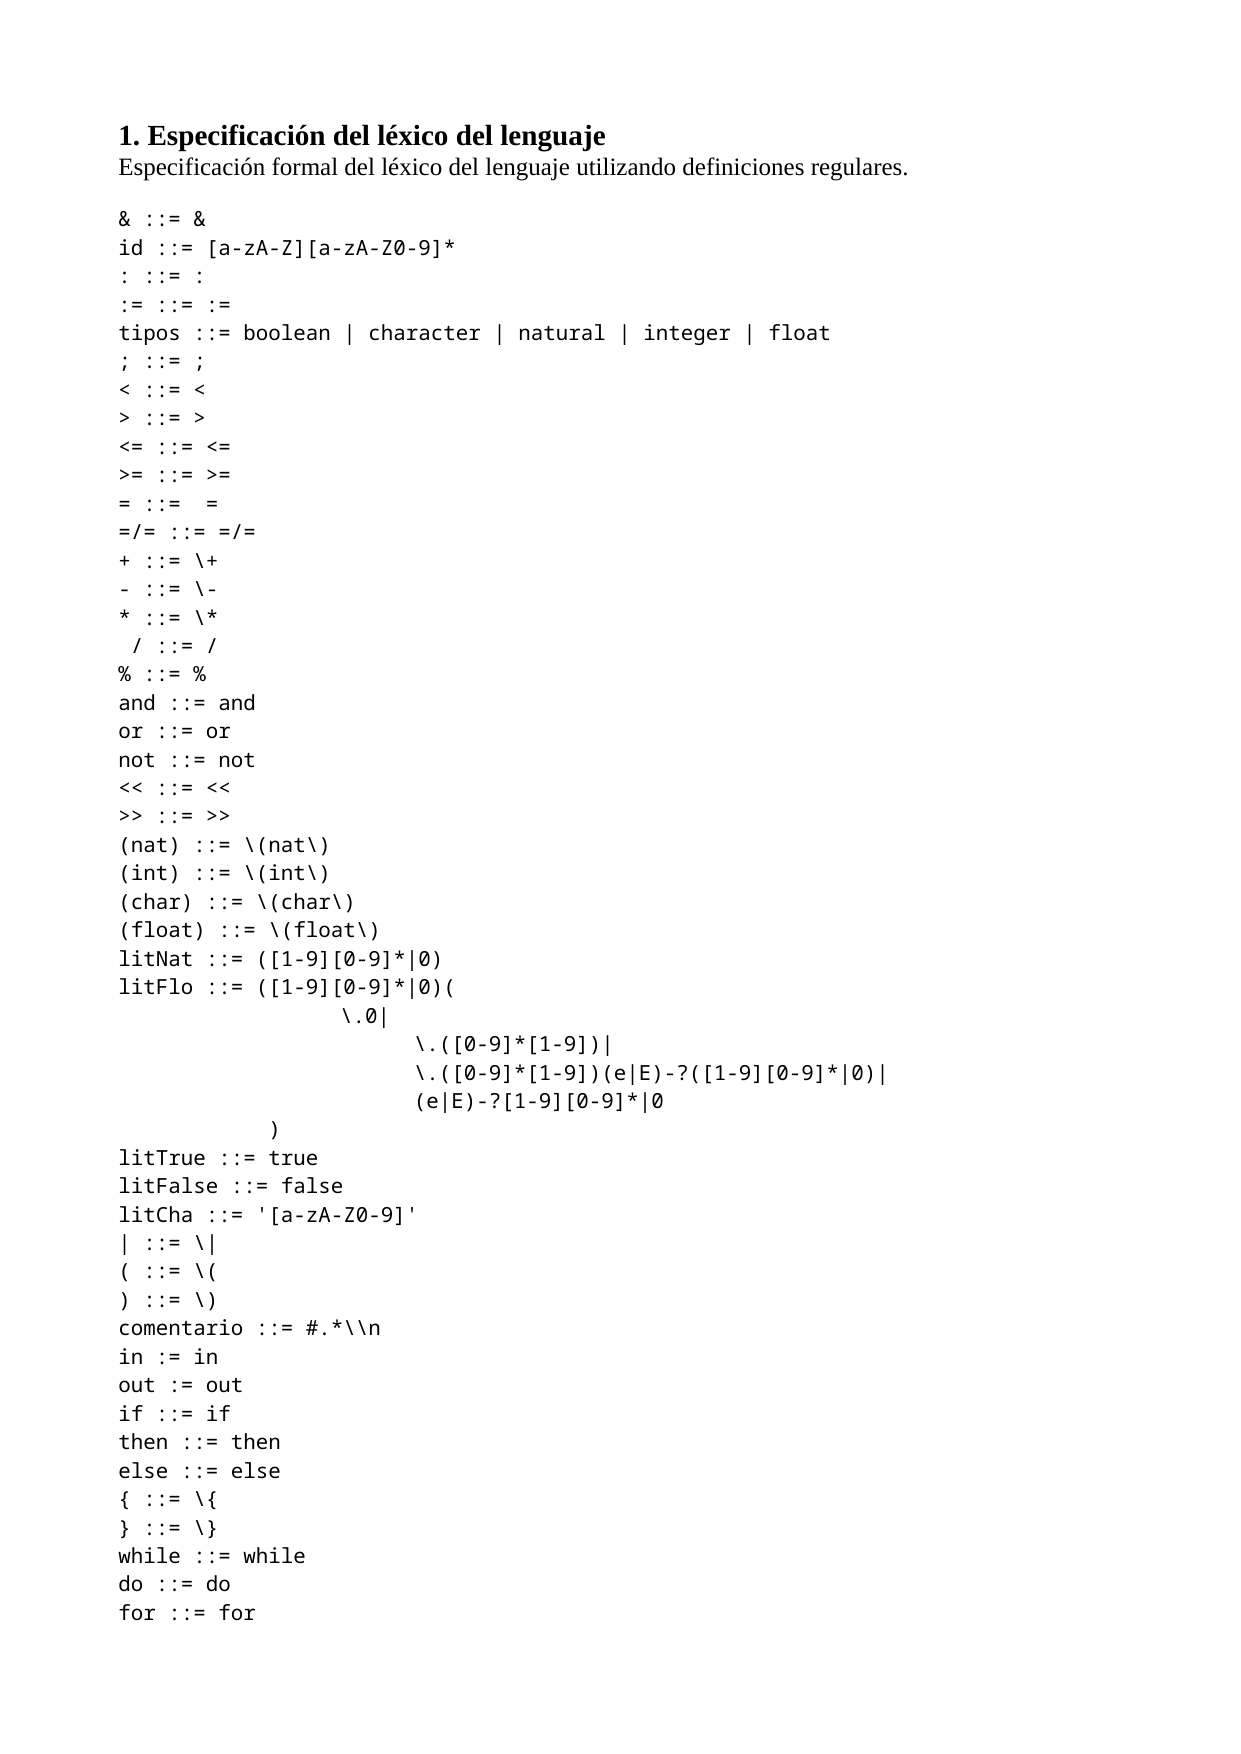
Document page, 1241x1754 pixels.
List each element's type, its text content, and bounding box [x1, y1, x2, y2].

text : ::= : [118, 261, 1122, 290]
text ( ::= \( [118, 1257, 1122, 1285]
text < ::= < [118, 375, 1122, 403]
text \.([0-9]*[1-9])(e|E)-?([1-9][0-9]*|0)| [118, 1058, 1122, 1086]
text (char) ::= \(char\) [118, 887, 1122, 915]
text litFalse ::= false [118, 1171, 1122, 1200]
text id ::= [a-zA-Z][a-zA-Z0-9]* [118, 233, 1122, 261]
text << ::= << [118, 773, 1122, 802]
text 1. Especificación del léxico del lenguaje [118, 118, 1122, 152]
text / ::= / [118, 631, 1122, 659]
text and ::= and [118, 688, 1122, 716]
text not ::= not [118, 745, 1122, 773]
text ; ::= ; [118, 347, 1122, 375]
text \.0| [118, 1001, 1122, 1029]
text > ::= > [118, 403, 1122, 432]
text ) [118, 1114, 1122, 1143]
text := ::= := [118, 290, 1122, 318]
text or ::= or [118, 716, 1122, 745]
text Especificación formal del léxico del lenguaje utilizando definiciones regulares. [118, 152, 1122, 180]
text + ::= \+ [118, 546, 1122, 574]
text | ::= \| [118, 1228, 1122, 1257]
text >> ::= >> [118, 802, 1122, 830]
text & ::= & [118, 204, 1122, 233]
text =/= ::= =/= [118, 517, 1122, 546]
text <= ::= <= [118, 432, 1122, 460]
text while ::= while [118, 1541, 1122, 1569]
text { ::= \{ [118, 1484, 1122, 1513]
text else ::= else [118, 1456, 1122, 1484]
text } ::= \} [118, 1513, 1122, 1541]
text litCha ::= '[a-zA-Z0-9]' [118, 1200, 1122, 1228]
text tipos ::= boolean | character | natural | integer | float [118, 318, 1122, 347]
text - ::= \- [118, 574, 1122, 603]
text litFlo ::= ([1-9][0-9]*|0)( [118, 972, 1122, 1001]
text if ::= if [118, 1399, 1122, 1427]
text (nat) ::= \(nat\) [118, 830, 1122, 858]
text (float) ::= \(float\) [118, 915, 1122, 944]
text = ::= = [118, 489, 1122, 517]
text do ::= do [118, 1569, 1122, 1598]
text litNat ::= ([1-9][0-9]*|0) [118, 944, 1122, 972]
text in := in [118, 1342, 1122, 1370]
text out := out [118, 1370, 1122, 1399]
text litTrue ::= true [118, 1143, 1122, 1171]
text then ::= then [118, 1427, 1122, 1456]
text % ::= % [118, 659, 1122, 688]
text for ::= for [118, 1598, 1122, 1626]
text comentario ::= #.*\\n [118, 1313, 1122, 1342]
text >= ::= >= [118, 460, 1122, 489]
text (e|E)-?[1-9][0-9]*|0 [118, 1086, 1122, 1114]
text ) ::= \) [118, 1285, 1122, 1313]
text (int) ::= \(int\) [118, 858, 1122, 887]
text * ::= \* [118, 603, 1122, 631]
text \.([0-9]*[1-9])| [118, 1029, 1122, 1058]
